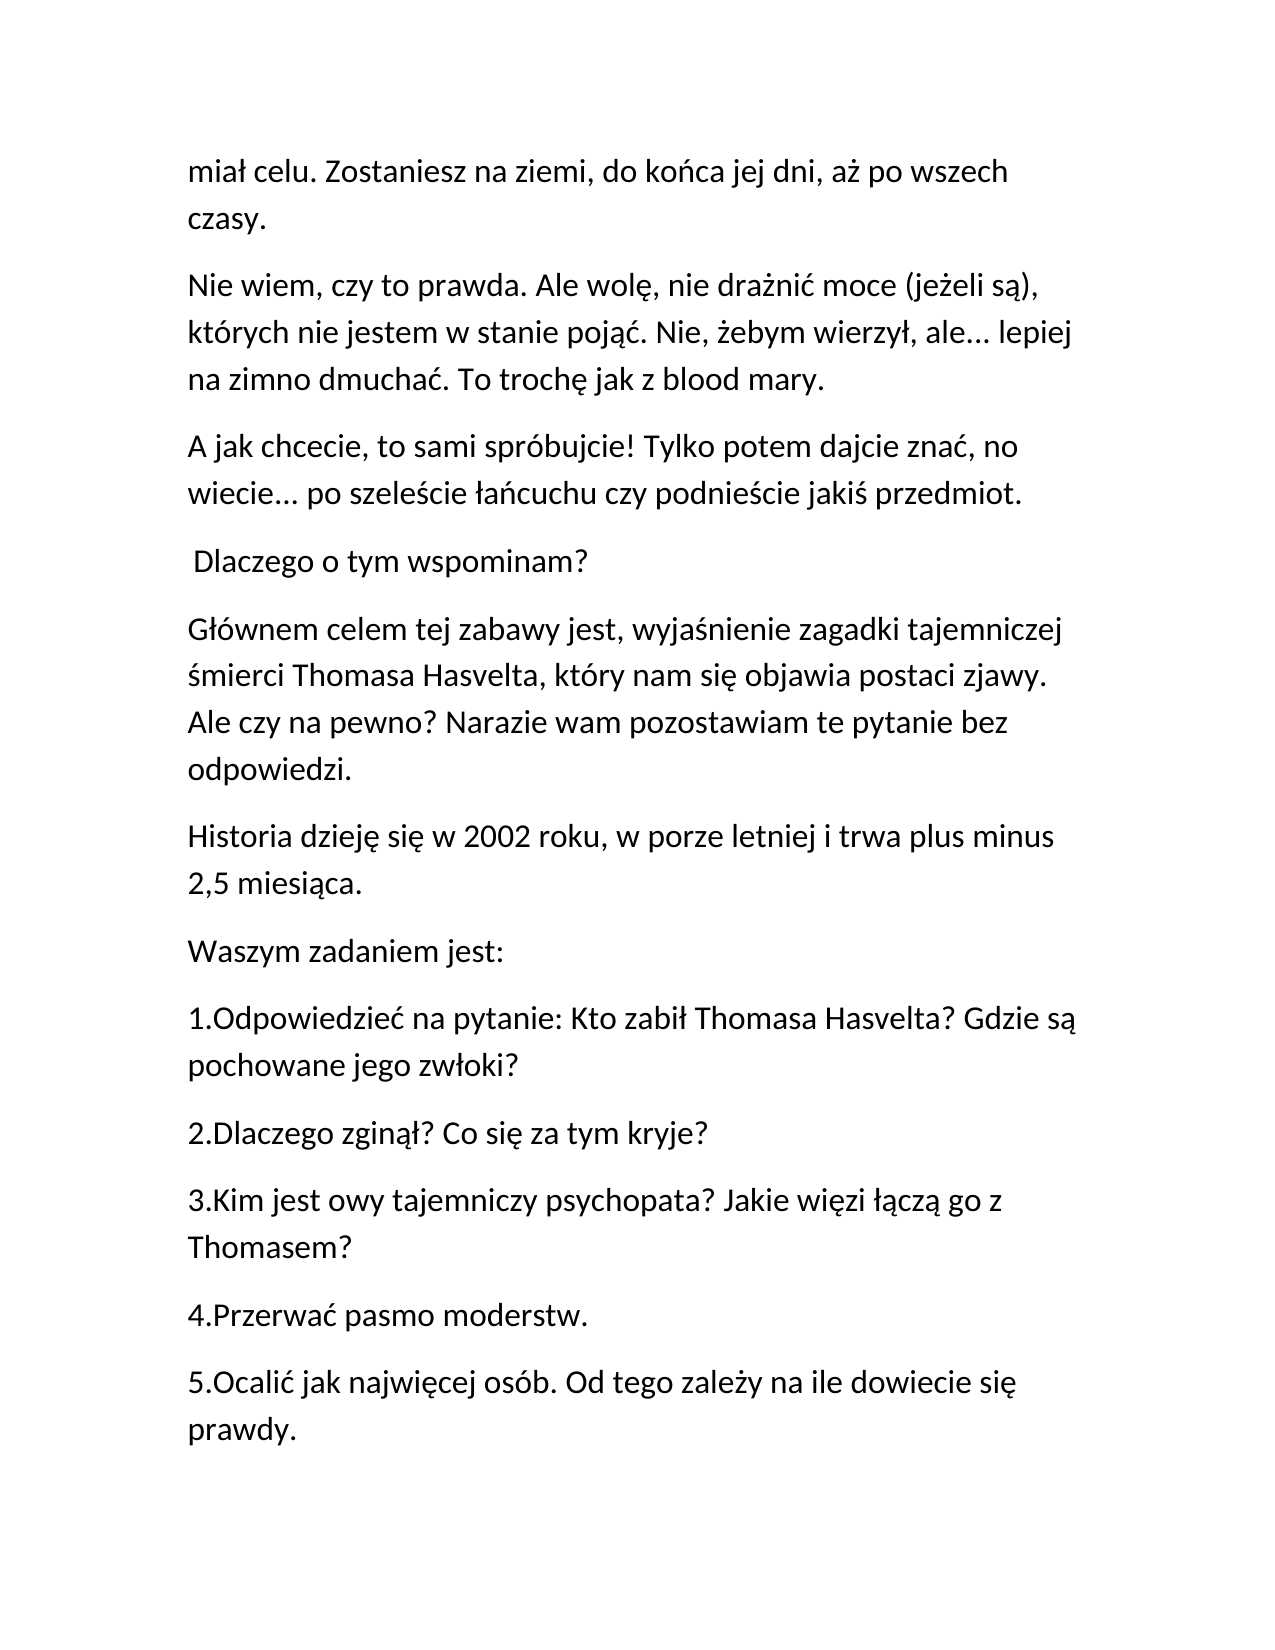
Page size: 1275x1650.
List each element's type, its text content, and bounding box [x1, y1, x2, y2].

text 1.Odpowiedzieć na pytanie: Kto zabił Thomasa Hasvelta? Gdzie są pochowane jego zwłoki? [187, 997, 1087, 1085]
text 5.Ocalić jak najwięcej osób. Od tego zależy na ile dowiecie się prawdy. [187, 1361, 1087, 1449]
text A jak chcecie, to sami spróbujcie! Tylko potem dajcie znać, no wiecie... po szeleście łańcuchu czy podnieście jakiś przedmiot. [187, 426, 1087, 513]
text Nie wiem, czy to prawda. Ale wolę, nie drażnić moce (jeżeli są), których nie jestem w stanie pojąć. Nie, żebym wierzył, ale... lepiej na zimno dmuchać. To trochę jak z blood mary. [187, 264, 1087, 399]
text 4.Przerwać pasmo moderstw. [187, 1294, 1087, 1334]
text miał celu. Zostaniesz na ziemi, do końca jej dni, aż po wszech czasy. [187, 150, 1087, 237]
text Historia dzieję się w 2002 roku, w porze letniej i trwa plus minus 2,5 miesiąca. [187, 815, 1087, 903]
text Waszym zadaniem jest: [187, 930, 1087, 971]
text Dlaczego o tym wspominam? [187, 540, 1087, 581]
text 3.Kim jest owy tajemniczy psychopata? Jakie więzi łączą go z Thomasem? [187, 1179, 1087, 1267]
text Głównem celem tej zabawy jest, wyjaśnienie zagadki tajemniczej śmierci Thomasa Hasvelta, który nam się objawia postaci zjawy. Ale czy na pewno? Narazie wam pozostawiam te pytanie bez odpowiedzi. [187, 607, 1087, 788]
text 2.Dlaczego zginął? Co się za tym kryje? [187, 1112, 1087, 1152]
